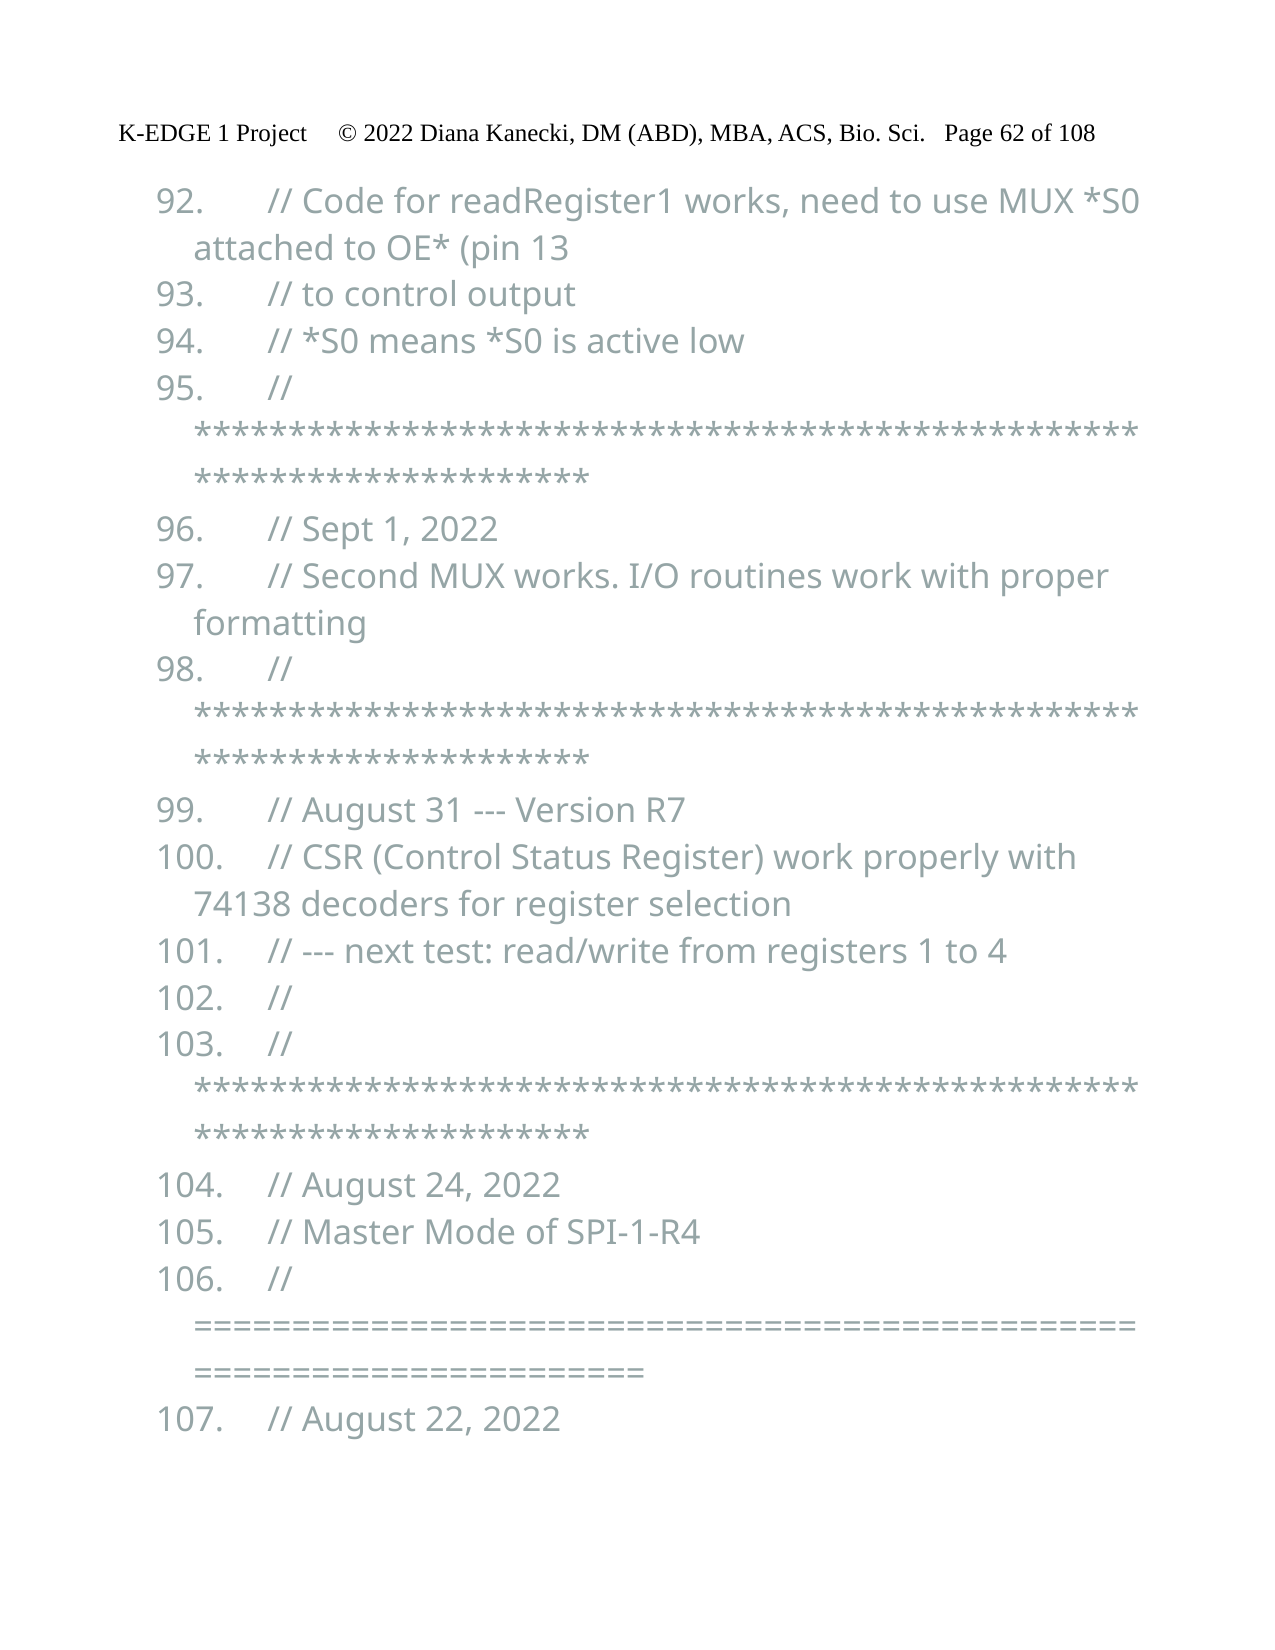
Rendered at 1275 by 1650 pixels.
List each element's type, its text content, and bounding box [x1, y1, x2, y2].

list // Second MUX works. I/O routines work with proper formatting [156, 551, 1157, 645]
list // August 22, 2022 [156, 1395, 1157, 1442]
list // [156, 973, 1157, 1020]
list // August 24, 2022 [156, 1161, 1157, 1208]
list // Sept 1, 2022 [156, 504, 1157, 551]
list // August 31 --- Version R7 [156, 786, 1157, 833]
list // ======================================================================= [156, 1254, 1157, 1395]
list // *********************************************************************** [156, 645, 1157, 786]
list // *********************************************************************** [156, 364, 1157, 504]
list // *********************************************************************** [156, 1020, 1157, 1161]
list // Master Mode of SPI-1-R4 [156, 1208, 1157, 1254]
list // Code for readRegister1 works, need to use MUX *S0 attached to OE* (pin 13 [156, 176, 1157, 270]
list // *S0 means *S0 is active low [156, 317, 1157, 364]
list // --- next test: read/write from registers 1 to 4 [156, 926, 1157, 973]
list // CSR (Control Status Register) work properly with 74138 decoders for register selection [156, 833, 1157, 926]
list // to control output [156, 270, 1157, 317]
